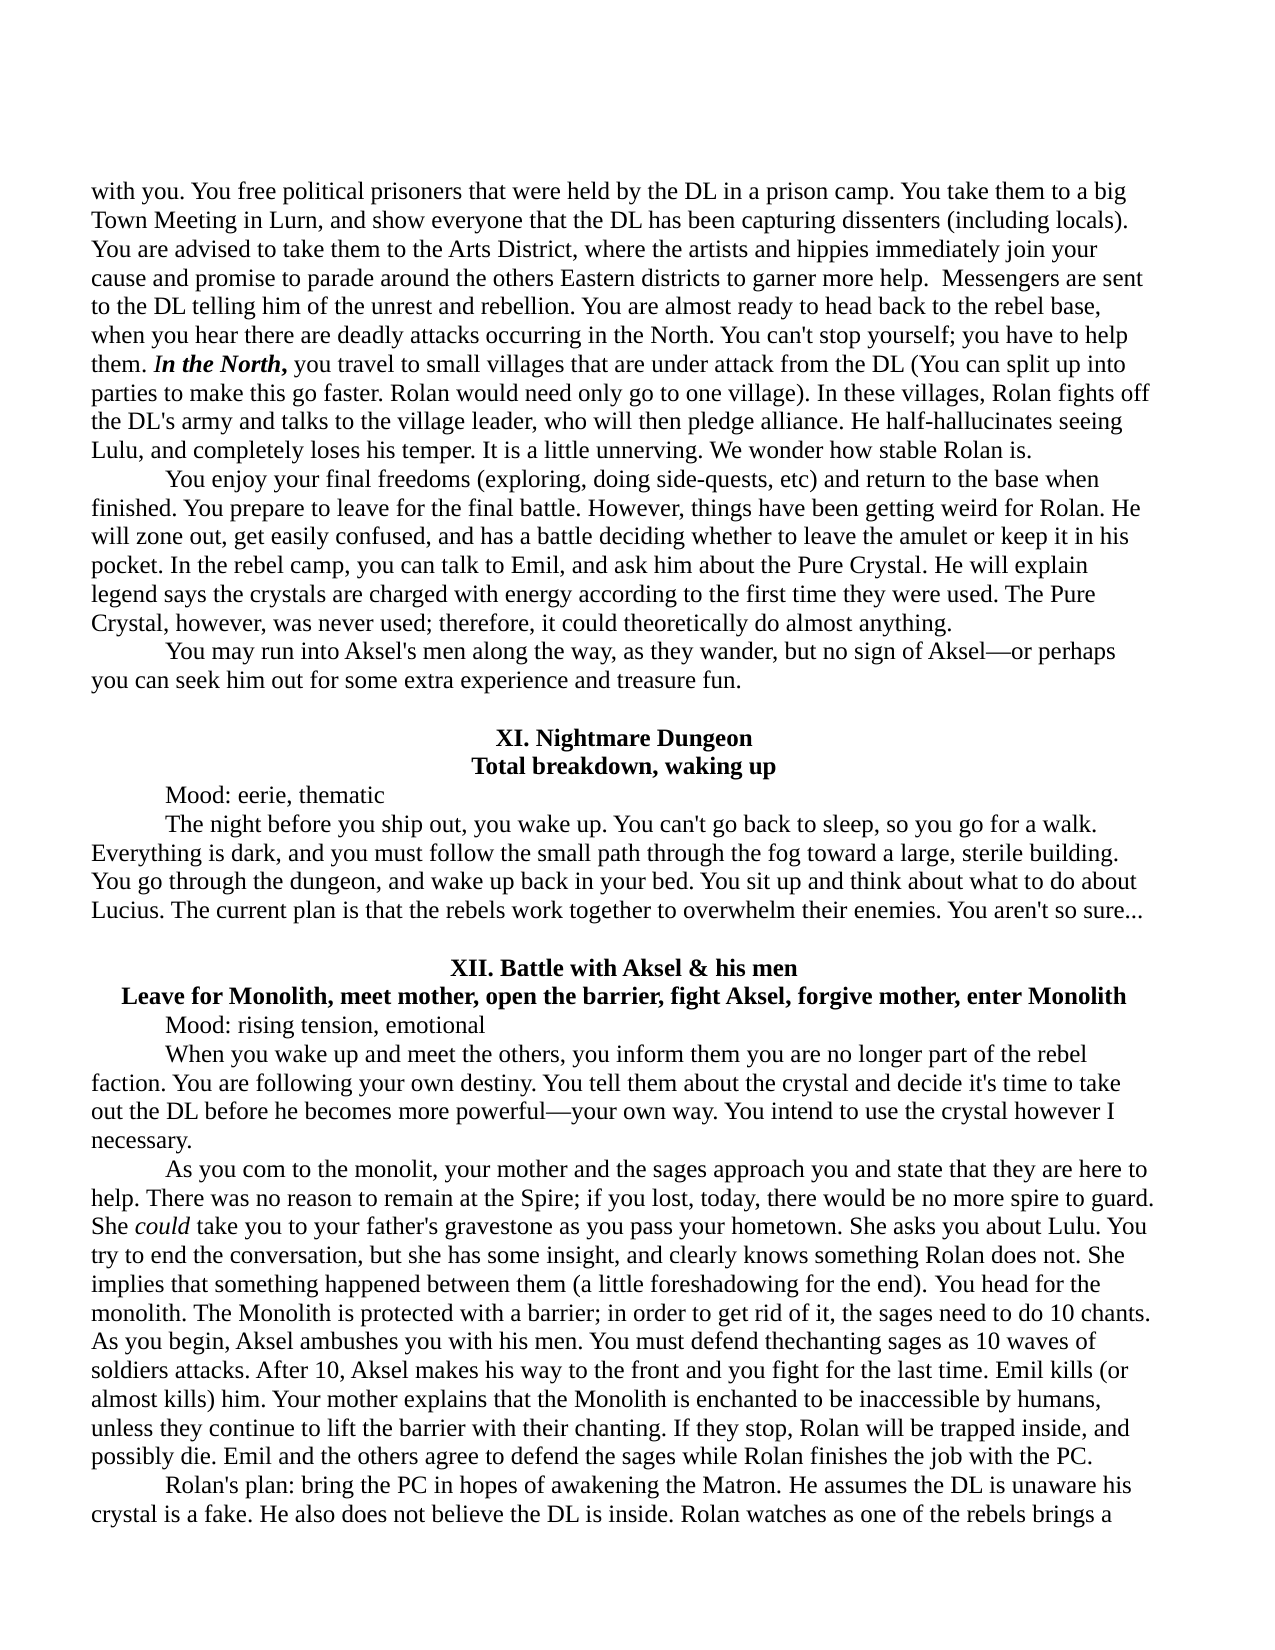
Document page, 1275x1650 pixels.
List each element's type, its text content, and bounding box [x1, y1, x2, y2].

text Mood: rising tension, emotional [91, 1010, 1157, 1039]
text with you. You free political prisoners that were held by the DL in a prison camp. You take them to a big Town Meeting in Lurn, and show everyone that the DL has been capturing dissenters (including locals). You are advised to take them to the Arts District, where the artists and hippies immediately join your cause and promise to parade around the others Eastern districts to garner more help. Messengers are sent to the DL telling him of the unrest and rebellion. You are almost ready to head back to the rebel base, when you hear there are deadly attacks occurring in the North. You can't stop yourself; you have to help them. In the North, you travel to small villages that are under attack from the DL (You can split up into parties to make this go faster. Rolan would need only go to one village). In these villages, Rolan fights off the DL's army and talks to the village leader, who will then pledge alliance. He half-hallucinates seeing Lulu, and completely loses his temper. It is a little unnerving. We wonder how stable Rolan is. [91, 176, 1157, 464]
text The night before you ship out, you wake up. You can't go back to sleep, so you go for a walk. Everything is dark, and you must follow the small path through the fog toward a large, sterile building. You go through the dungeon, and wake up back in your bed. You sit up and think about what to do about Lucius. The current plan is that the rebels work together to overwhelm their enemies. You aren't so sure... [91, 809, 1157, 924]
text XII. Battle with Aksel & his men [91, 953, 1157, 981]
text You may run into Aksel's men along the way, as they wander, but no sign of Aksel—or perhaps you can seek him out for some extra experience and treasure fun. [91, 636, 1157, 694]
text XI. Nightmare Dungeon [91, 723, 1157, 751]
text You enjoy your final freedoms (exploring, doing side-quests, etc) and return to the base when finished. You prepare to leave for the final battle. However, things have been getting weird for Rolan. He will zone out, get easily confused, and has a battle deciding whether to leave the amulet or keep it in his pocket. In the rebel camp, you can talk to Emil, and ask him about the Pure Crystal. He will explain legend says the crystals are charged with energy according to the first time they were used. The Pure Crystal, however, was never used; therefore, it could theoretically do almost anything. [91, 464, 1157, 636]
text Rolan's plan: bring the PC in hopes of awakening the Matron. He assumes the DL is unaware his crystal is a fake. He also does not believe the DL is inside. Rolan watches as one of the rebels brings a [91, 1470, 1157, 1528]
text Mood: eerie, thematic [91, 780, 1157, 809]
text Leave for Monolith, meet mother, open the barrier, fight Aksel, forgive mother, enter Monolith [91, 981, 1157, 1010]
text Total breakdown, waking up [91, 751, 1157, 780]
text When you wake up and meet the others, you inform them you are no longer part of the rebel faction. You are following your own destiny. You tell them about the crystal and decide it's time to take out the DL before he becomes more powerful—your own way. You intend to use the crystal however I necessary. [91, 1039, 1157, 1154]
text As you com to the monolit, your mother and the sages approach you and state that they are here to help. There was no reason to remain at the Spire; if you lost, today, there would be no more spire to guard. She could take you to your father's gravestone as you pass your hometown. She asks you about Lulu. You try to end the conversation, but she has some insight, and clearly knows something Rolan does not. She implies that something happened between them (a little foreshadowing for the end). You head for the monolith. The Monolith is protected with a barrier; in order to get rid of it, the sages need to do 10 chants. As you begin, Aksel ambushes you with his men. You must defend thechanting sages as 10 waves of soldiers attacks. After 10, Aksel makes his way to the front and you fight for the last time. Emil kills (or almost kills) him. Your mother explains that the Monolith is enchanted to be inaccessible by humans, unless they continue to lift the barrier with their chanting. If they stop, Rolan will be trapped inside, and possibly die. Emil and the others agree to defend the sages while Rolan finishes the job with the PC. [91, 1154, 1157, 1470]
